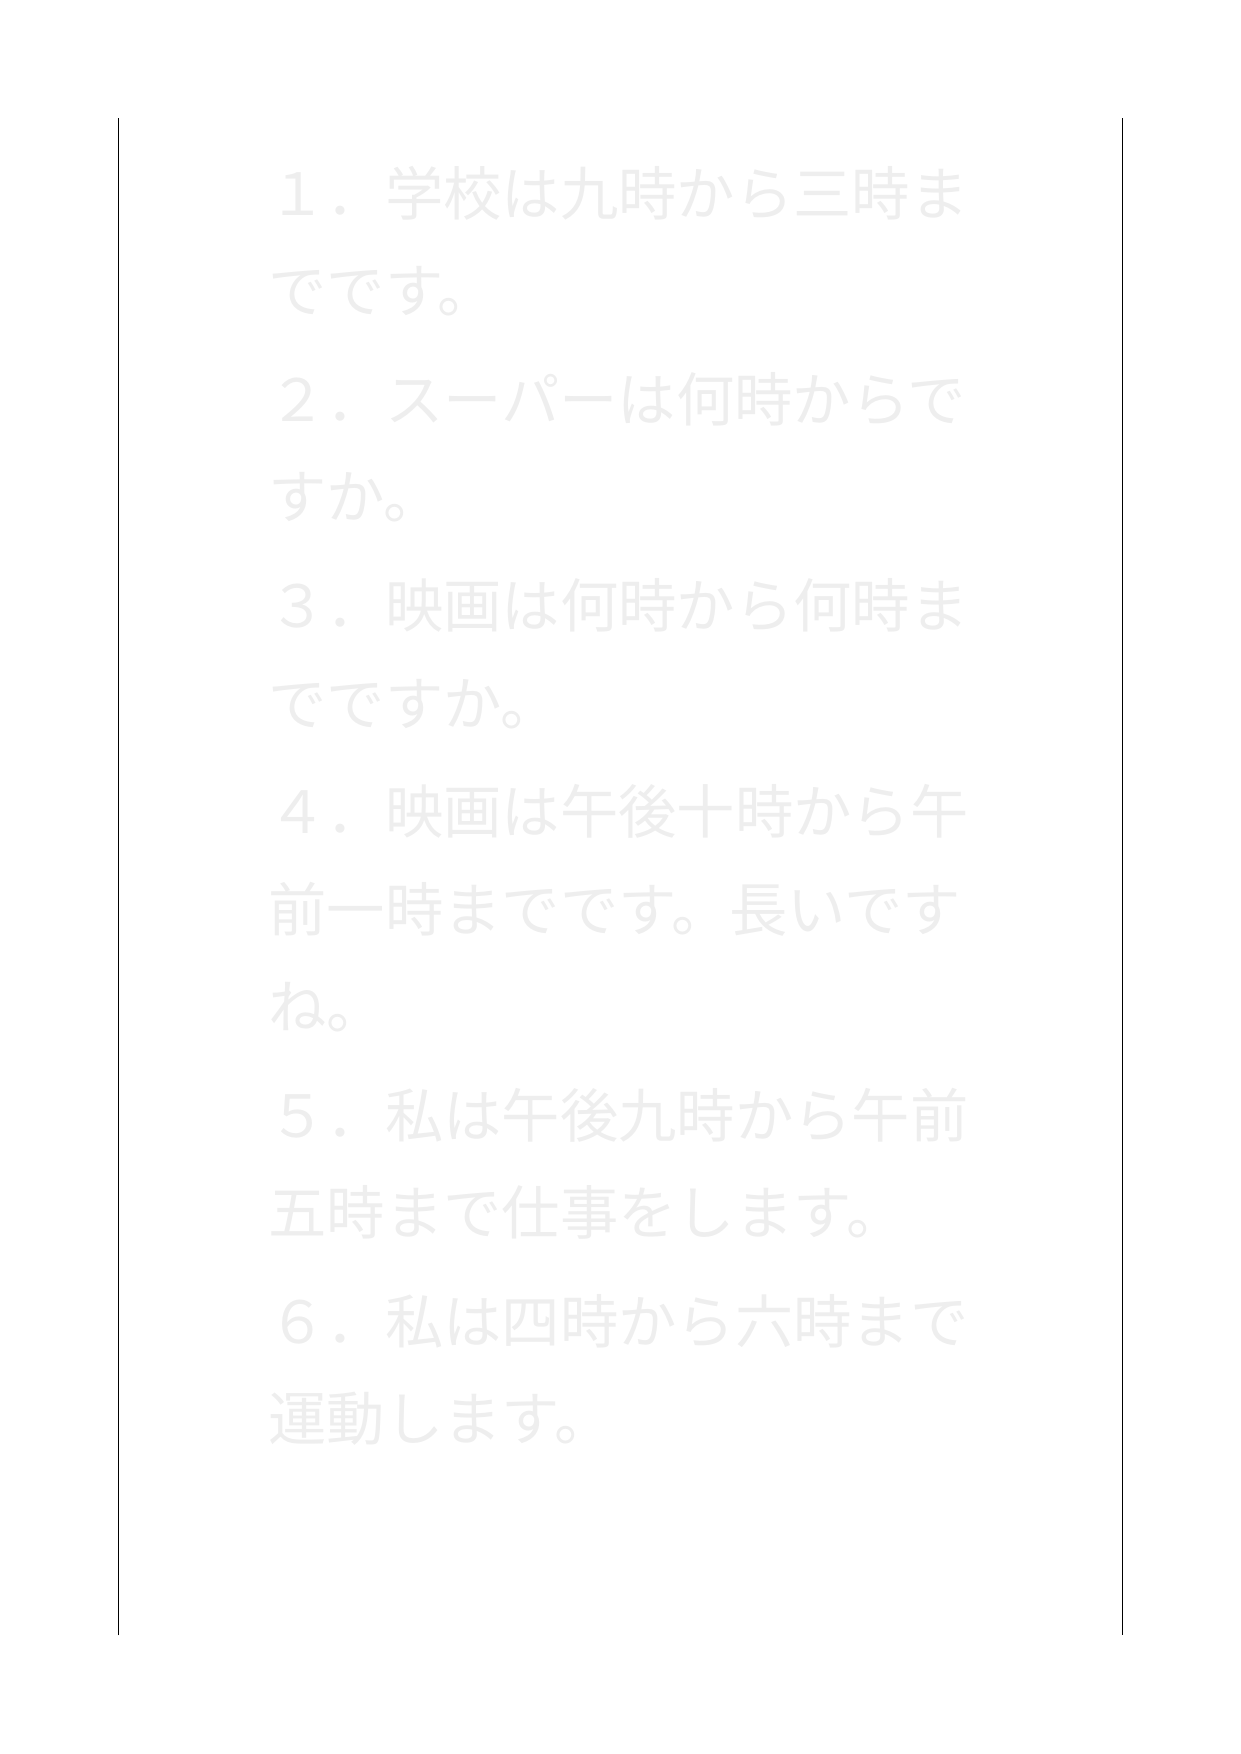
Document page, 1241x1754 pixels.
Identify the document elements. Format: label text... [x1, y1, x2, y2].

text ６．私は四時から六時まで運動します。 [268, 1275, 972, 1457]
text ４．映画は午後十時から午前一時までです。長いですね。 [268, 766, 972, 1045]
text ３．映画は何時から何時までですか。 [268, 560, 972, 742]
text ５．私は午後九時から午前五時まで仕事をします。 [268, 1069, 972, 1251]
text ２．スーパーは何時からですか。 [268, 354, 972, 536]
text １．学校は九時から三時までです。 [268, 148, 972, 330]
